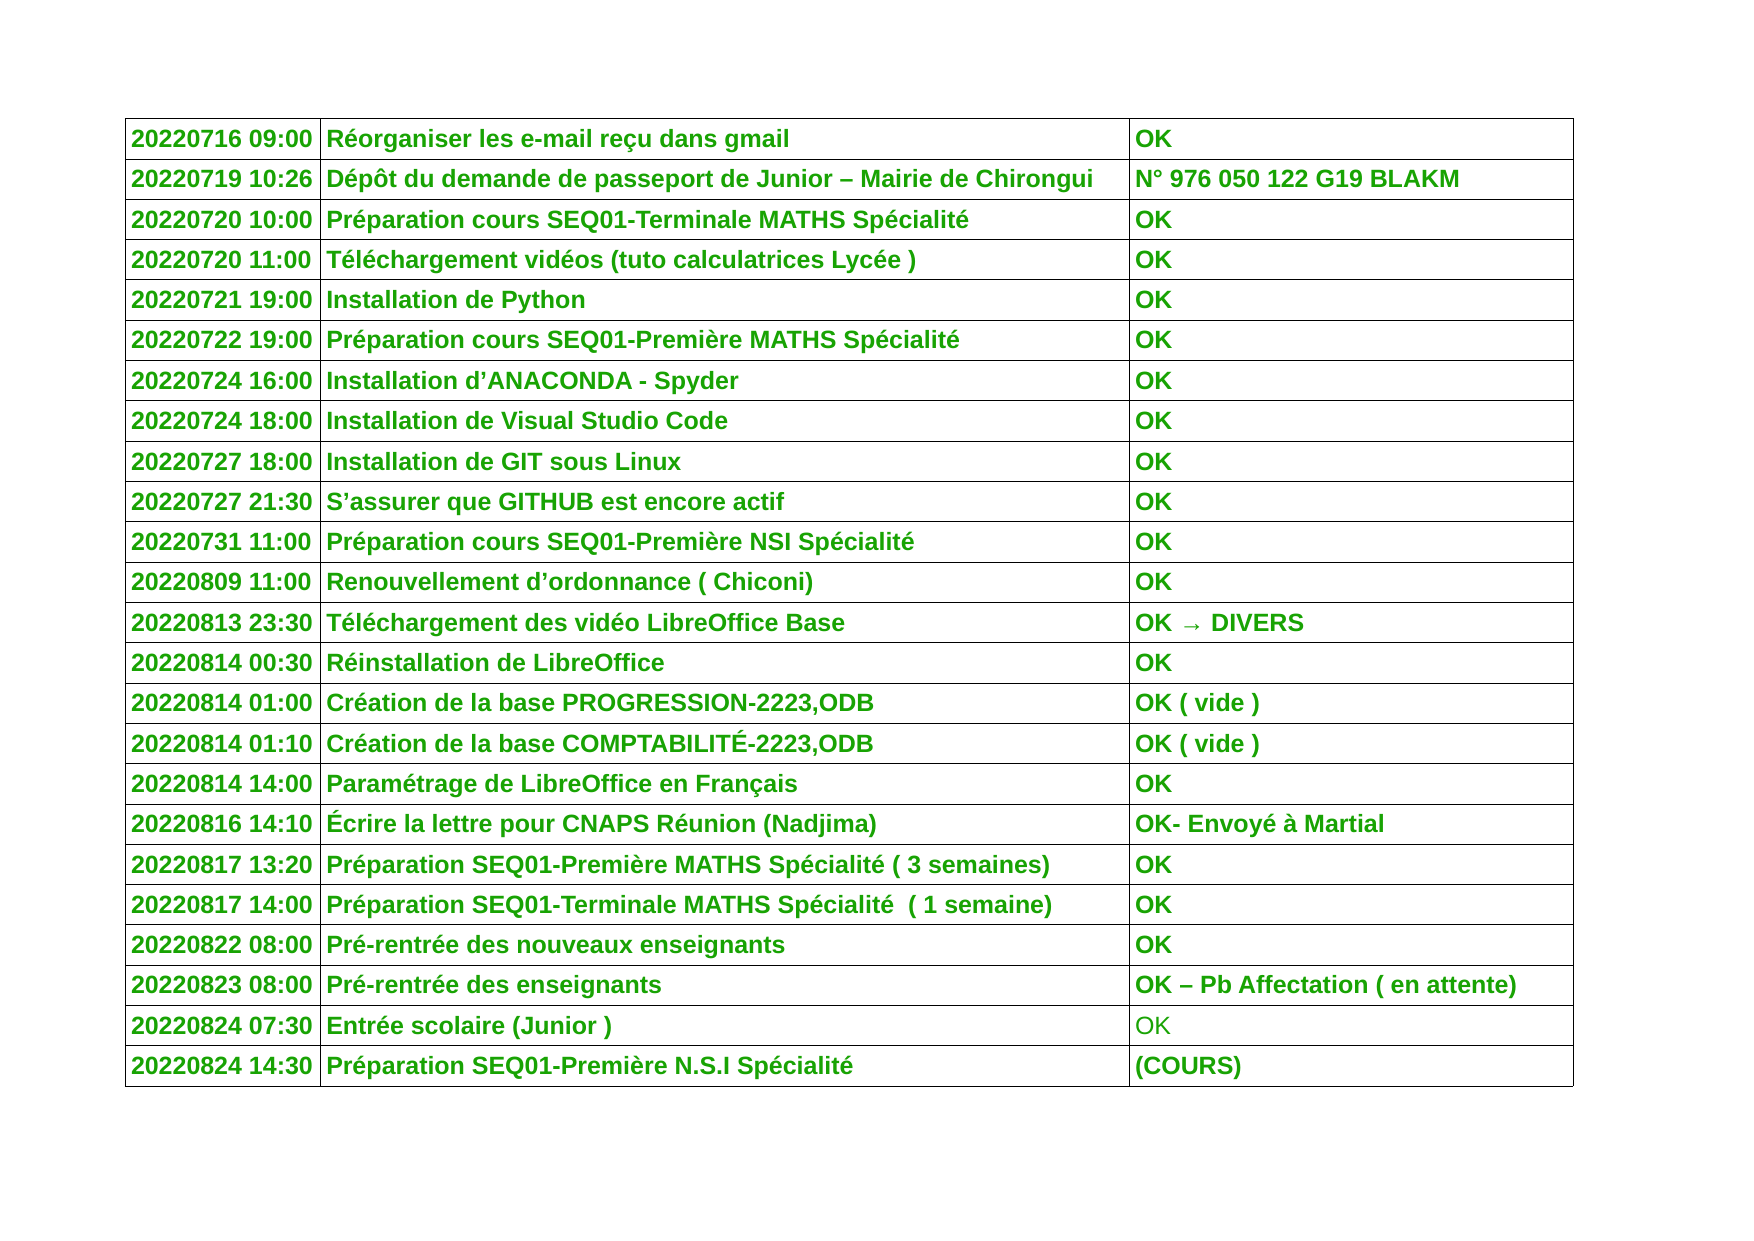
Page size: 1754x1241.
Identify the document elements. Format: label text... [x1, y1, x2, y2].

table_cell Création de la base COMPTABILITÉ-2223,ODB [321, 724, 1129, 763]
table_cell OK [1130, 522, 1573, 562]
table_cell Écrire la lettre pour CNAPS Réunion (Nadjima) [321, 805, 1129, 844]
table_cell Pré-rentrée des nouveaux enseignants [321, 925, 1129, 965]
table_cell OK [1130, 442, 1573, 481]
table_cell 20220817 13:20 [126, 845, 320, 884]
table_cell 20220814 01:10 [126, 724, 320, 763]
table_cell Renouvellement d’ordonnance ( Chiconi) [321, 563, 1129, 602]
table_cell 20220824 07:30 [126, 1006, 320, 1045]
table_cell 20220719 10:26 [126, 160, 320, 199]
table_cell 20220727 18:00 [126, 442, 320, 481]
table_cell Dépôt du demande de passeport de Junior – Mairie de Chirongui [321, 160, 1129, 199]
table_cell Préparation SEQ01-Première N.S.I Spécialité [321, 1046, 1129, 1086]
table_cell 20220716 09:00 [126, 119, 320, 158]
table_cell 20220724 18:00 [126, 401, 320, 441]
table_cell Installation d’ANACONDA - Spyder [321, 361, 1129, 400]
table_cell OK [1130, 361, 1573, 400]
table_cell OK [1130, 845, 1573, 884]
table_cell 20220724 16:00 [126, 361, 320, 400]
table_cell Création de la base PROGRESSION-2223,ODB [321, 684, 1129, 723]
table_cell OK ( vide ) [1130, 684, 1573, 723]
table_cell Pré-rentrée des enseignants [321, 966, 1129, 1005]
table_cell (COURS) [1130, 1046, 1573, 1086]
table_cell OK- Envoyé à Martial [1130, 805, 1573, 844]
table_cell Téléchargement des vidéo LibreOffice Base [321, 603, 1129, 642]
table_cell 20220814 14:00 [126, 764, 320, 803]
table_cell OK ( vide ) [1130, 724, 1573, 763]
table_cell 20220813 23:30 [126, 603, 320, 642]
table_cell Installation de Visual Studio Code [321, 401, 1129, 441]
table_cell OK [1130, 925, 1573, 965]
table_cell OK [1130, 1006, 1573, 1045]
table_cell Préparation SEQ01-Terminale MATHS Spécialité ( 1 semaine) [321, 885, 1129, 924]
table_cell OK [1130, 321, 1573, 360]
table_cell 20220817 14:00 [126, 885, 320, 924]
table_cell OK [1130, 240, 1573, 279]
table_cell 20220720 11:00 [126, 240, 320, 279]
table_cell S’assurer que GITHUB est encore actif [321, 482, 1129, 521]
table_cell 20220814 01:00 [126, 684, 320, 723]
table_cell Préparation cours SEQ01-Première NSI Spécialité [321, 522, 1129, 562]
table_cell OK [1130, 563, 1573, 602]
table_cell 20220822 08:00 [126, 925, 320, 965]
table_cell 20220721 19:00 [126, 280, 320, 320]
table_cell 20220731 11:00 [126, 522, 320, 562]
table_cell 20220727 21:30 [126, 482, 320, 521]
table_cell OK → DIVERS [1130, 603, 1573, 642]
table_cell Installation de GIT sous Linux [321, 442, 1129, 481]
table_cell OK [1130, 280, 1573, 320]
table_cell Préparation cours SEQ01-Première MATHS Spécialité [321, 321, 1129, 360]
table_cell 20220824 14:30 [126, 1046, 320, 1086]
table_cell Entrée scolaire (Junior ) [321, 1006, 1129, 1045]
table_cell Paramétrage de LibreOffice en Français [321, 764, 1129, 803]
table_cell Installation de Python [321, 280, 1129, 320]
table_cell 20220816 14:10 [126, 805, 320, 844]
table_cell OK [1130, 119, 1573, 158]
table_cell 20220809 11:00 [126, 563, 320, 602]
table_cell 20220823 08:00 [126, 966, 320, 1005]
table_cell Téléchargement vidéos (tuto calculatrices Lycée ) [321, 240, 1129, 279]
table_cell Réinstallation de LibreOffice [321, 643, 1129, 682]
table_cell Préparation SEQ01-Première MATHS Spécialité ( 3 semaines) [321, 845, 1129, 884]
table_cell OK – Pb Affectation ( en attente) [1130, 966, 1573, 1005]
table_cell OK [1130, 200, 1573, 239]
table_cell OK [1130, 482, 1573, 521]
table_cell OK [1130, 401, 1573, 441]
table_cell 20220720 10:00 [126, 200, 320, 239]
table_cell OK [1130, 885, 1573, 924]
table_cell 20220814 00:30 [126, 643, 320, 682]
table_cell Préparation cours SEQ01-Terminale MATHS Spécialité [321, 200, 1129, 239]
table_cell N° 976 050 122 G19 BLAKM [1130, 160, 1573, 199]
table_cell OK [1130, 764, 1573, 803]
table_cell Réorganiser les e-mail reçu dans gmail [321, 119, 1129, 158]
table_cell OK [1130, 643, 1573, 682]
table_cell 20220722 19:00 [126, 321, 320, 360]
